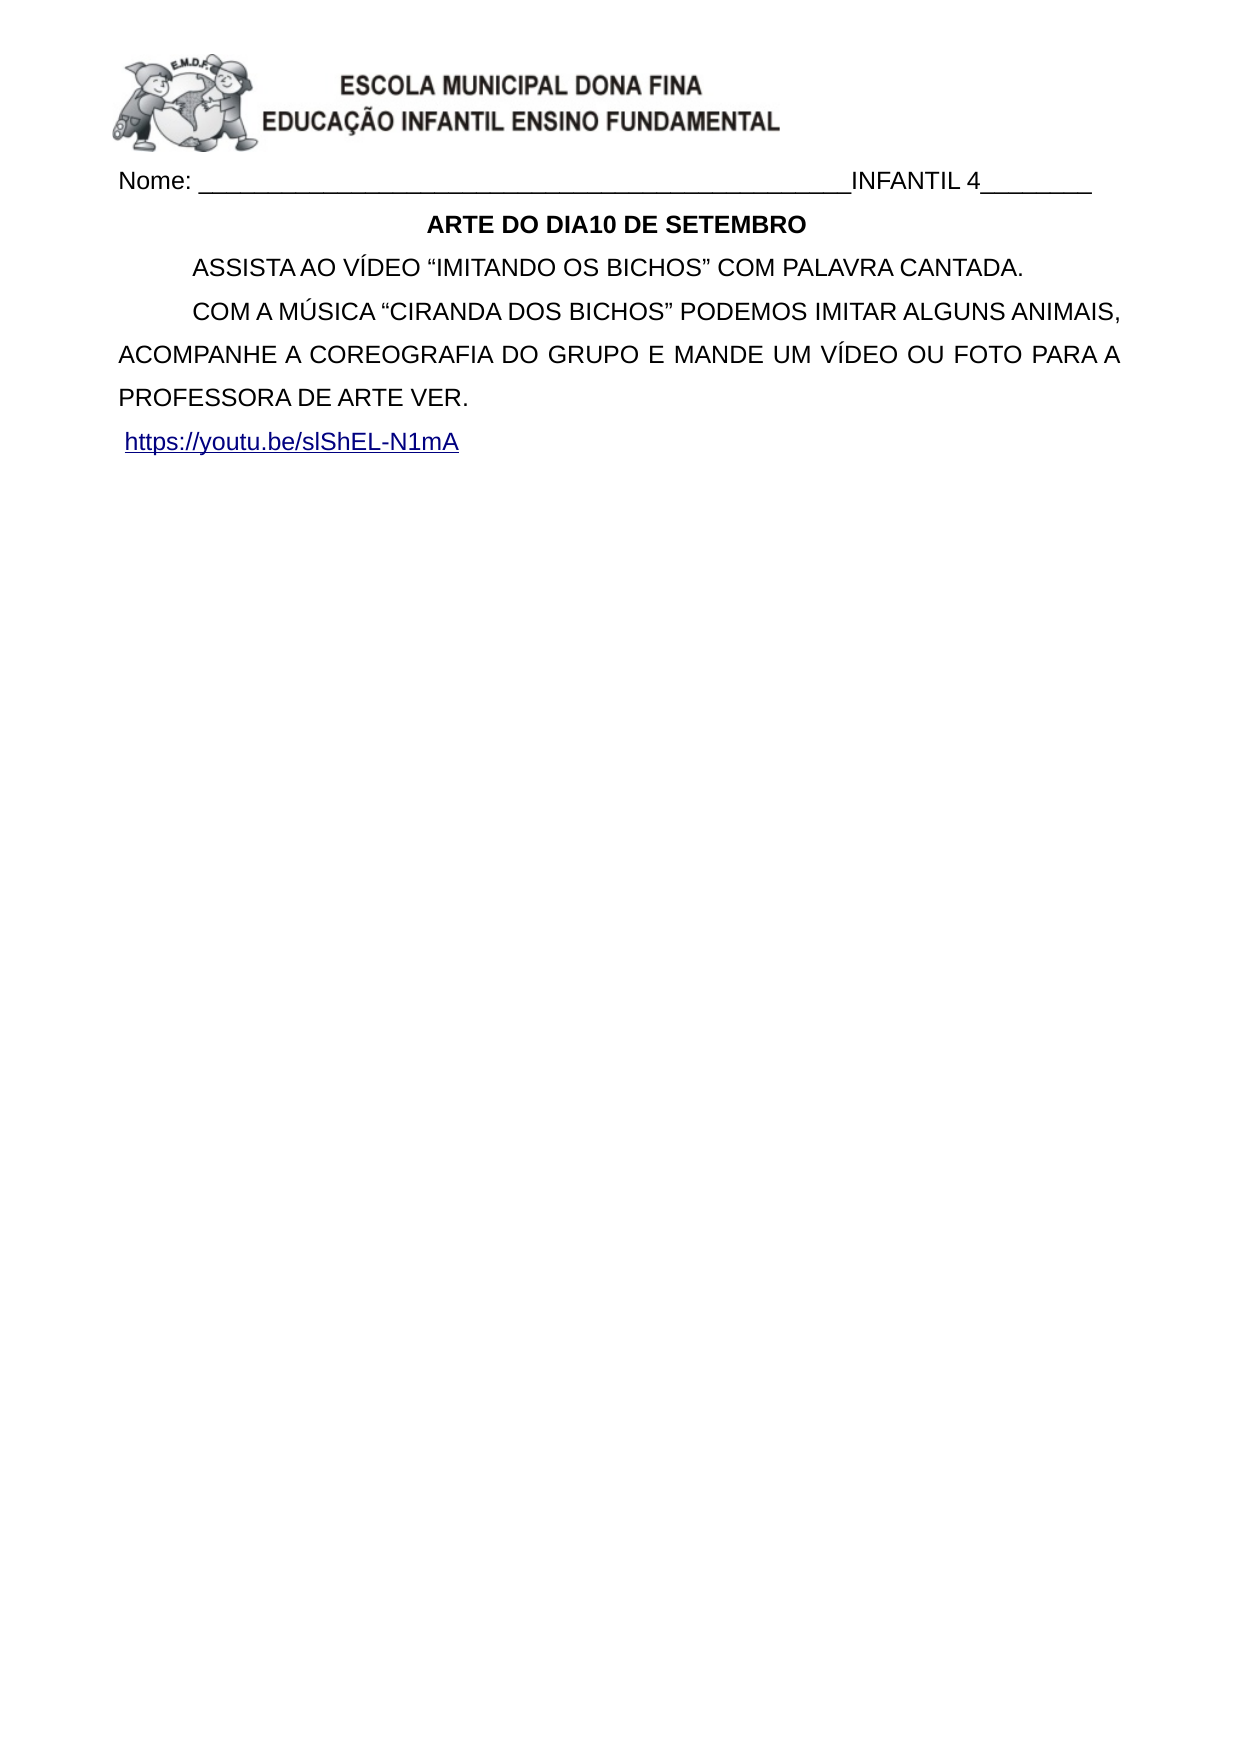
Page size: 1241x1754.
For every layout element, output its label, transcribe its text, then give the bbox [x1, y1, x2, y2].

text ARTE DO DIA10 DE SETEMBRO [118, 210, 1122, 238]
text Nome: _______________________________________________INFANTIL 4________ [118, 118, 1122, 195]
text https://youtu.be/slShEL-N1mA [118, 427, 1122, 456]
text ASSISTA AO VÍDEO “IMITANDO OS BICHOS” COM PALAVRA CANTADA. [118, 253, 1122, 282]
text COM A MÚSICA “CIRANDA DOS BICHOS” PODEMOS IMITAR ALGUNS ANIMAIS, ACOMPANHE A COREOGRAFIA DO GRUPO E MANDE UM VÍDEO OU FOTO PARA A PROFESSORA DE ARTE VER. [118, 297, 1122, 412]
